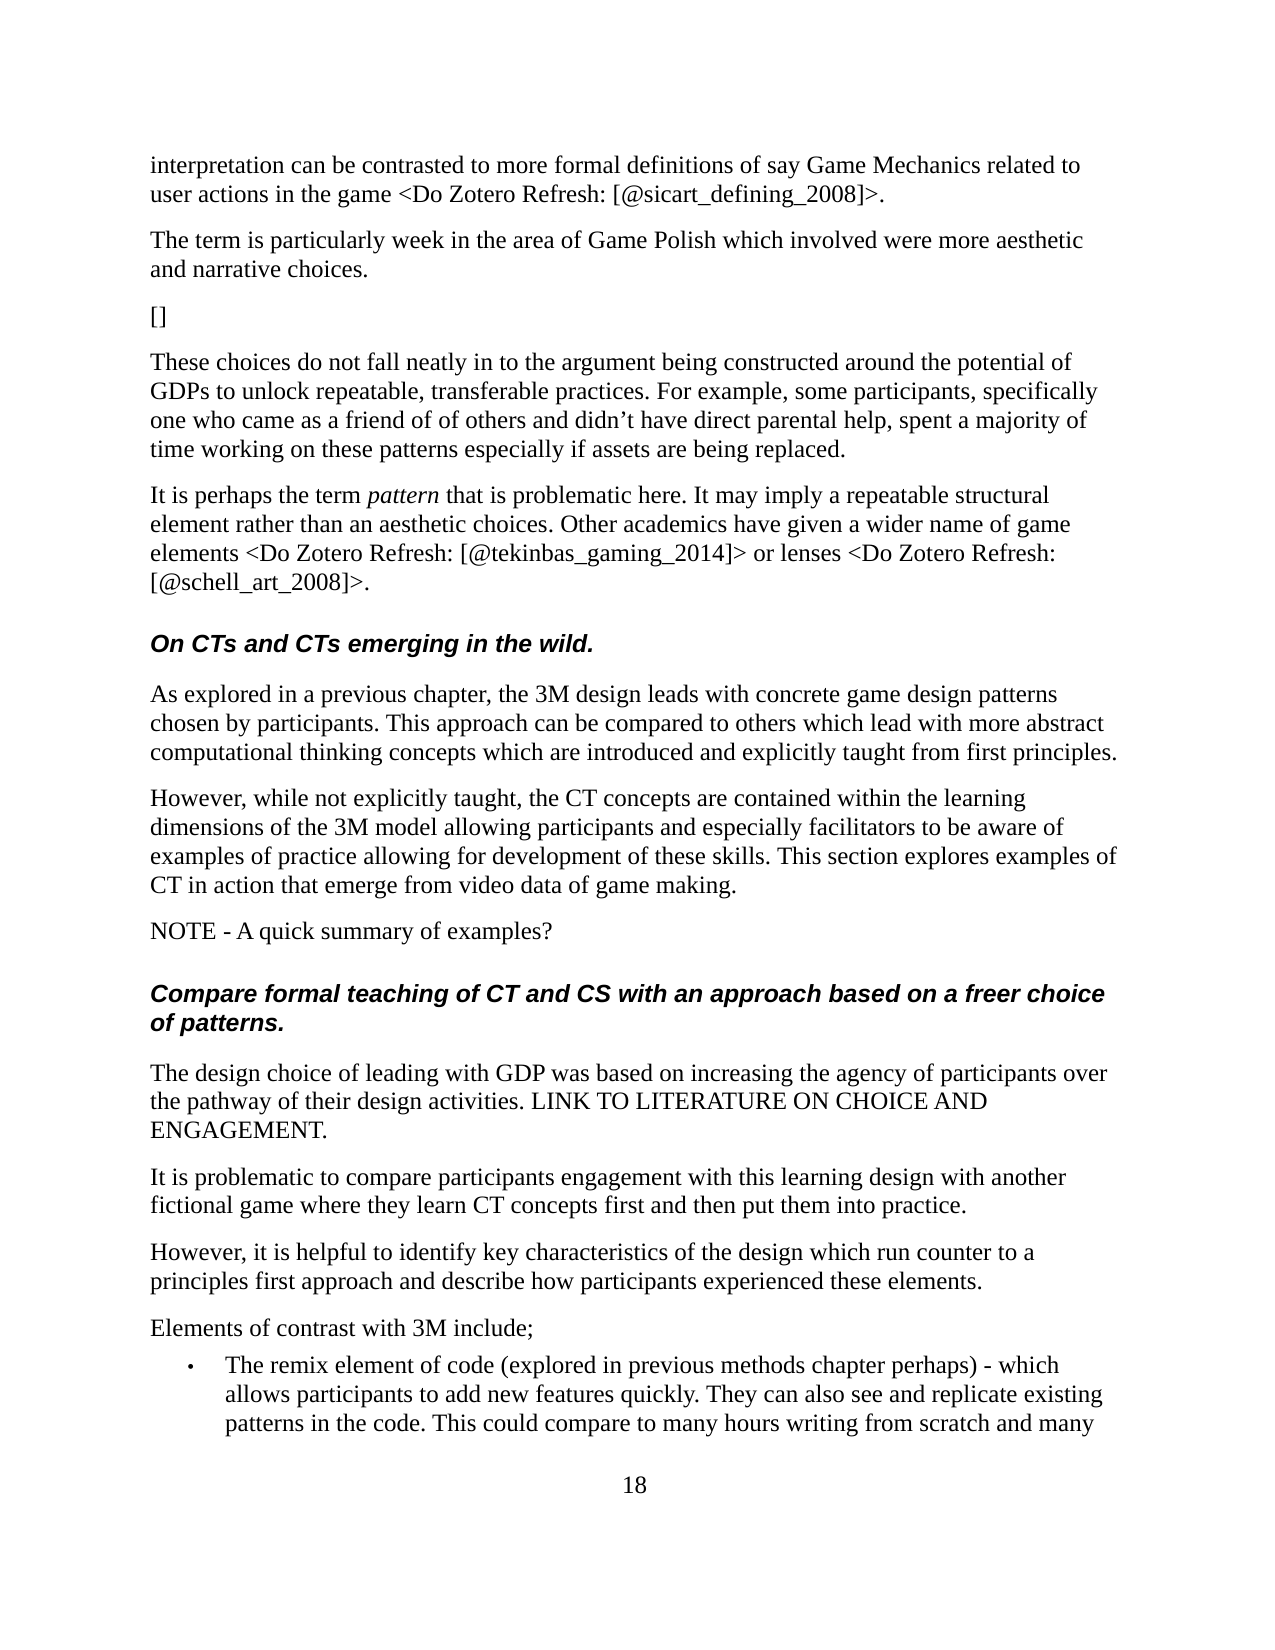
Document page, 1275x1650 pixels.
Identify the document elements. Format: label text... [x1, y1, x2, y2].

text These choices do not fall neatly in to the argument being constructed around the potential of GDPs to unlock repeatable, transferable practices. For example, some participants, specifically one who came as a friend of of others and didn’t have direct parental help, spent a majority of time working on these patterns especially if assets are being replaced. [150, 347, 1125, 462]
list The remix element of code (explored in previous methods chapter perhaps) - which allows participants to add new features quickly. They can also see and replicate existing patterns in the code. This could compare to many hours writing from scratch and many [187, 1350, 1125, 1437]
text NOTE - A quick summary of examples? [150, 916, 1125, 945]
text As explored in a previous chapter, the 3M design leads with concrete game design patterns chosen by participants. This approach can be compared to others which lead with more abstract computational thinking concepts which are introduced and explicitly taught from first principles. [150, 679, 1125, 766]
text However, it is helpful to identify key characteristics of the design which run counter to a principles first approach and describe how participants experienced these elements. [150, 1237, 1125, 1295]
text It is problematic to compare participants engagement with this learning design with another fictional game where they learn CT concepts first and then put them into practice. [150, 1162, 1125, 1219]
text Elements of contrast with 3M include; [150, 1313, 1125, 1341]
text interpretation can be contrasted to more formal definitions of say Game Mechanics related to user actions in the game <Do Zotero Refresh: [@sicart_defining_2008]>. [150, 150, 1125, 207]
text The term is particularly week in the area of Game Polish which involved were more aesthetic and narrative choices. [150, 225, 1125, 283]
text [] [150, 301, 1125, 329]
text It is perhaps the term pattern that is problematic here. It may imply a repeatable structural element rather than an aesthetic choices. Other academics have given a wider name of game elements <Do Zotero Refresh: [@tekinbas_gaming_2014]> or lenses <Do Zotero Refresh: [@schell_art_2008]>. [150, 480, 1125, 595]
text The design choice of leading with GDP was based on increasing the agency of participants over the pathway of their design activities. LINK TO LITERATURE ON CHOICE AND ENGAGEMENT. [150, 1058, 1125, 1144]
subtitle Compare formal teaching of CT and CS with an approach based on a freer choice of patterns. [150, 979, 1125, 1036]
subtitle On CTs and CTs emerging in the wild. [150, 629, 1125, 658]
text However, while not explicitly taught, the CT concepts are contained within the learning dimensions of the 3M model allowing participants and especially facilitators to be aware of examples of practice allowing for development of these skills. This section explores examples of CT in action that emerge from video data of game making. [150, 783, 1125, 898]
